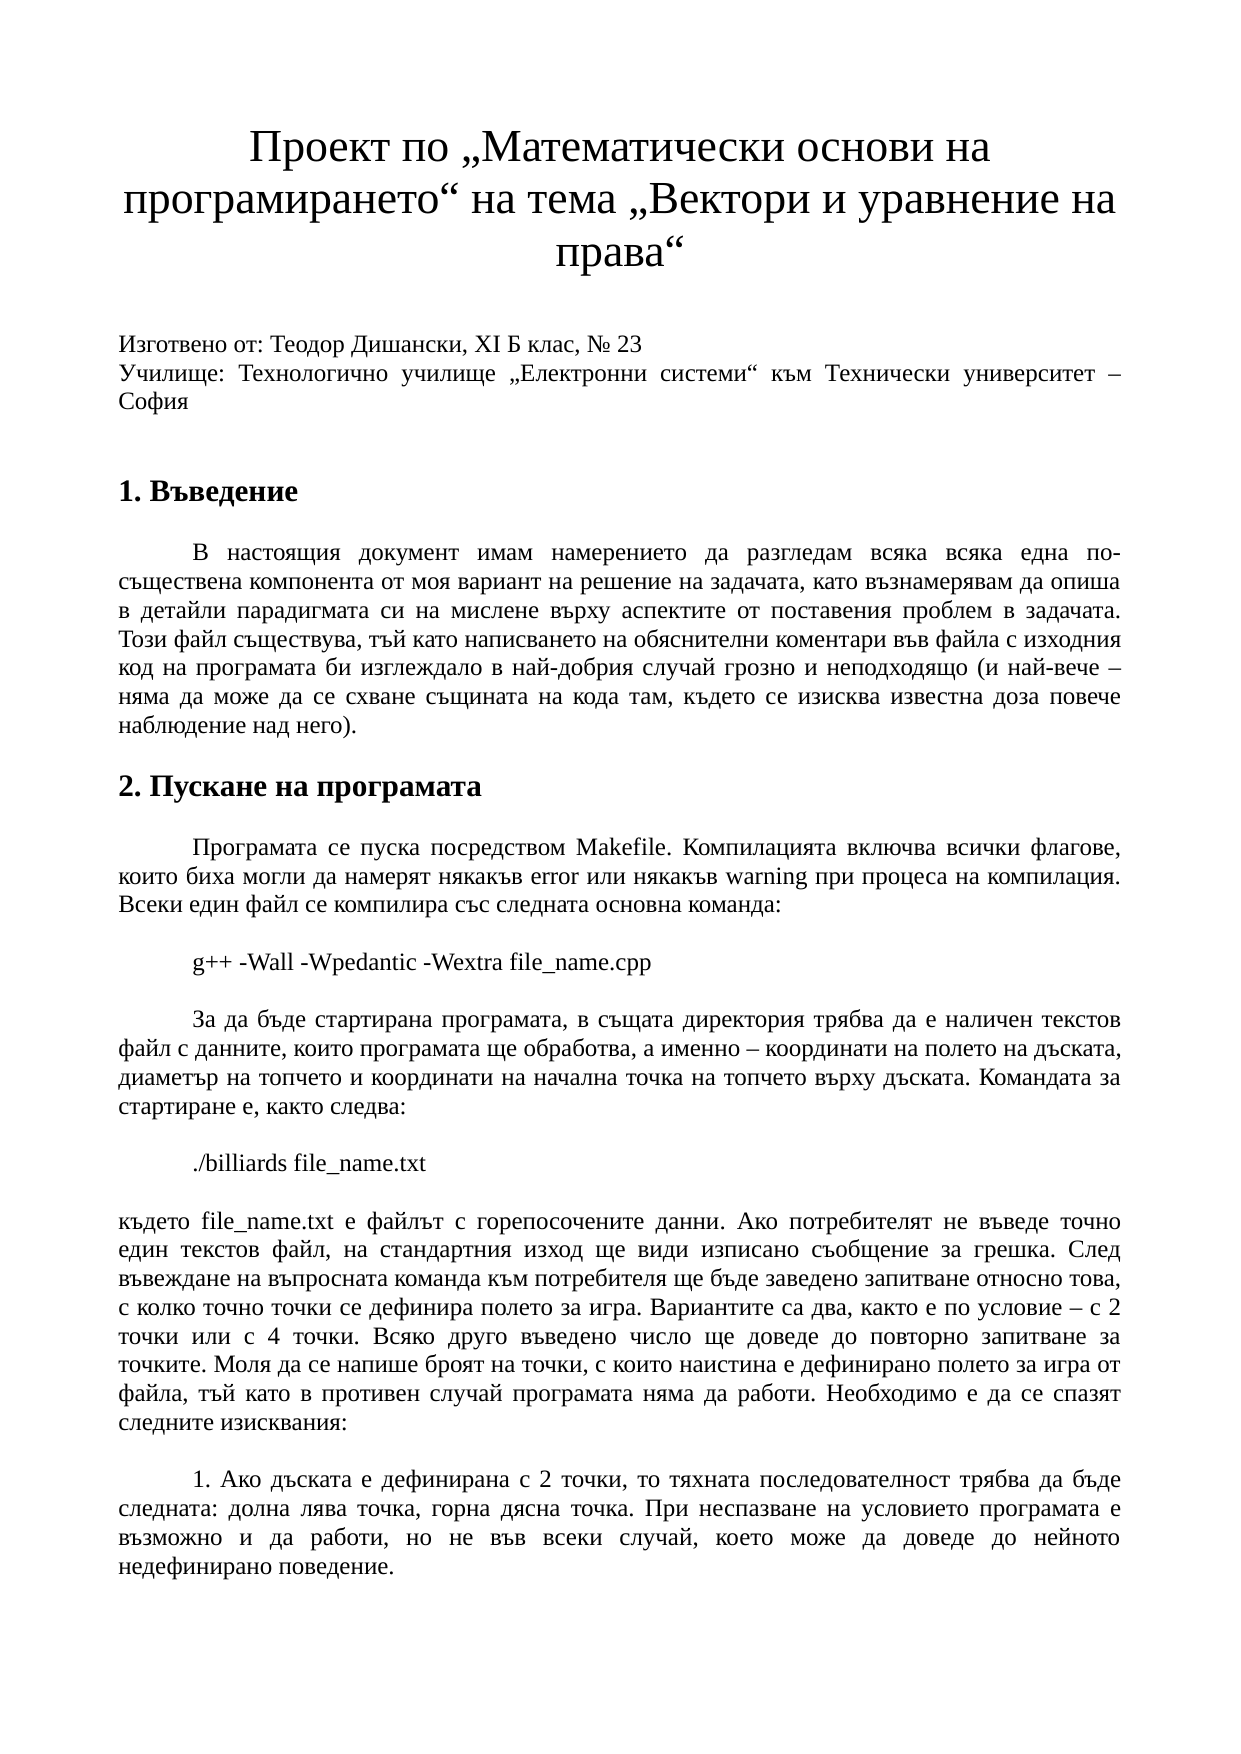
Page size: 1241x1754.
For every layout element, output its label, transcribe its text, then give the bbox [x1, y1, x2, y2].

text 1. Въведение [118, 473, 1122, 509]
text Проект по „Математически основи на програмирането“ на тема „Вектори и уравнение на права“ [118, 118, 1122, 276]
text За да бъде стартирана програмата, в същата директория трябва да е наличен текстов файл с данните, които програмата ще обработва, а именно – координати на полето на дъската, диаметър на топчето и координати на начална точка на топчето върху дъската. Командата за стартиране е, както следва: [118, 1004, 1122, 1119]
text ./billiards file_name.txt [118, 1148, 1122, 1177]
text g++ -Wall -Wpedantic -Wextra file_name.cpp [118, 947, 1122, 976]
text Изготвено от: Теодор Дишански, XI Б клас, № 23 [118, 329, 1122, 358]
text Програмата се пуска посредством Makefile. Компилацията включва всички флагове, които биха могли да намерят някакъв error или някакъв warning при процеса на компилация. Всеки един файл се компилира със следната основна команда: [118, 832, 1122, 918]
text 2. Пускане на програмата [118, 767, 1122, 803]
text В настоящия документ имам намерението да разгледам всяка всяка една по-съществена компонента от моя вариант на решение на задачата, като възнамерявам да опиша в детайли парадигмата си на мислене върху аспектите от поставения проблем в задачата. Този файл съществува, тъй като написването на обяснителни коментари във файла с изходния код на програмата би изглеждало в най-добрия случай грозно и неподходящо (и най-вече – няма да може да се схване същината на кода там, където се изисква известна доза повече наблюдение над него). [118, 537, 1122, 739]
text Училище: Технологично училище „Електронни системи“ към Технически университет – София [118, 358, 1122, 415]
text 1. Ако дъската е дефинирана с 2 точки, то тяхната последователност трябва да бъде следната: долна лява точка, горна дясна точка. При неспазване на условието програмата е възможно и да работи, но не във всеки случай, което може да доведе до нейното недефинирано поведение. [118, 1464, 1122, 1579]
text където file_name.txt е файлът с горепосочените данни. Ако потребителят не въведе точно един текстов файл, на стандартния изход ще види изписано съобщение за грешка. След въвеждане на въпросната команда към потребителя ще бъде заведено запитване относно това, с колко точно точки се дефинира полето за игра. Вариантите са два, както е по условие – с 2 точки или с 4 точки. Всяко друго въведено число ще доведе до повторно запитване за точките. Моля да се напише броят на точки, с които наистина е дефинирано полето за игра от файла, тъй като в противен случай програмата няма да работи. Необходимо е да се спазят следните изисквания: [118, 1206, 1122, 1436]
